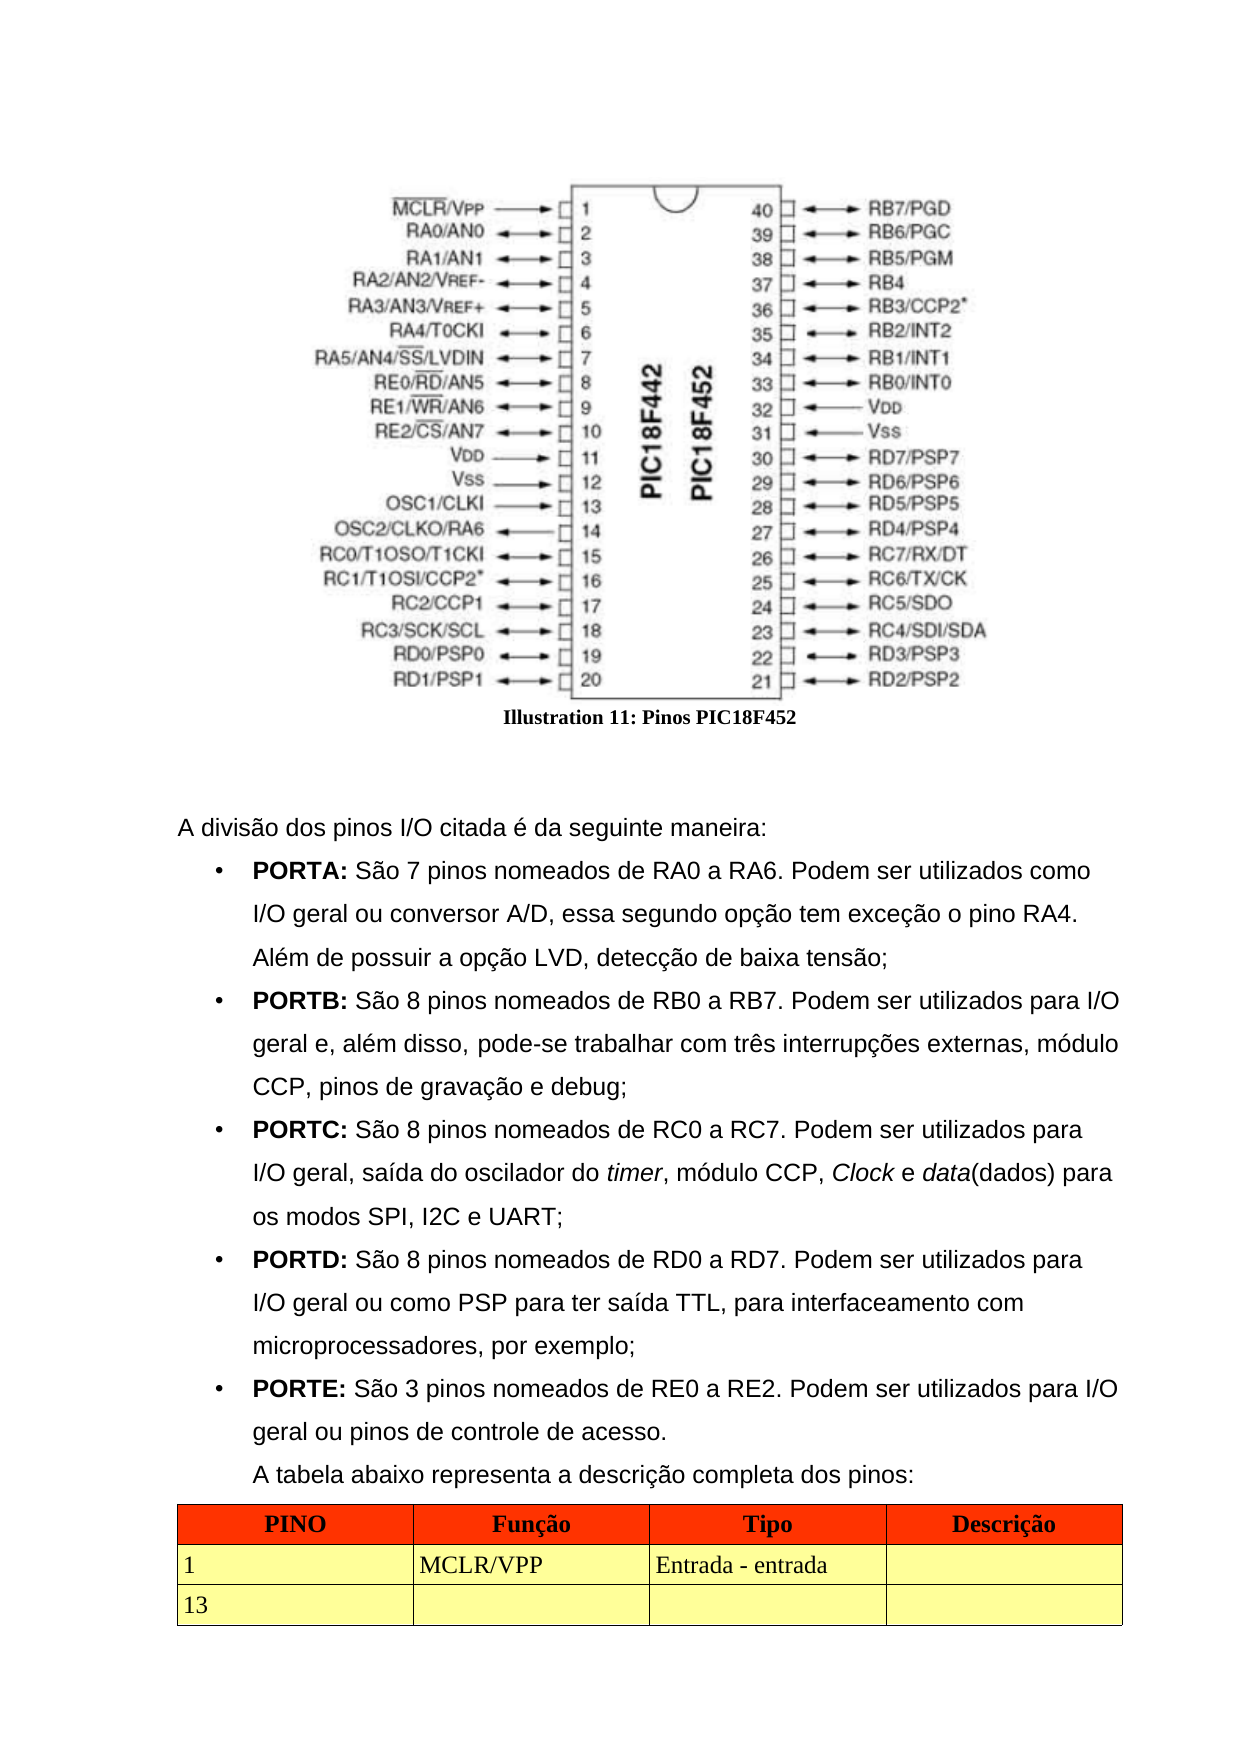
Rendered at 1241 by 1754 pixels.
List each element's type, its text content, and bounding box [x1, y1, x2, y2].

list PORTE: São 3 pinos nomeados de RE0 a RE2. Podem ser utilizados para I/O geral ou pinos de controle de acesso. [215, 1374, 1122, 1446]
table_cell [650, 1585, 886, 1624]
list PORTC: São 8 pinos nomeados de RC0 a RC7. Podem ser utilizados para I/O geral, saída do oscilador do timer, módulo CCP, Clock e data(dados) para os modos SPI, I2C e UART; [215, 1115, 1122, 1230]
list PORTB: São 8 pinos nomeados de RB0 a RB7. Podem ser utilizados para I/O geral e, além disso, pode-se trabalhar com três interrupções externas, módulo CCP, pinos de gravação e debug; [215, 986, 1122, 1101]
table_cell MCLR/VPP [414, 1545, 649, 1584]
table_header Tipo [650, 1505, 886, 1544]
table_cell Entrada - entrada [650, 1545, 886, 1584]
text A divisão dos pinos I/O citada é da seguinte maneira: [177, 813, 1122, 842]
table_cell 13 [178, 1585, 413, 1624]
table_header PINO [178, 1505, 413, 1544]
table_cell [414, 1585, 649, 1624]
table_cell [887, 1545, 1122, 1584]
list PORTD: São 8 pinos nomeados de RD0 a RD7. Podem ser utilizados para I/O geral ou como PSP para ter saída TTL, para interfaceamento com microprocessadores, por exemplo; [215, 1245, 1122, 1360]
list PORTA: São 7 pinos nomeados de RA0 a RA6. Podem ser utilizados como I/O geral ou conversor A/D, essa segundo opção tem exceção o pino RA4. Além de possuir a opção LVD, detecção de baixa tensão; [215, 856, 1122, 971]
table_header Função [414, 1505, 649, 1544]
text Illustration 11: Pinos PIC18F452 [308, 706, 991, 729]
table_cell [887, 1585, 1122, 1624]
table_header Descrição [887, 1505, 1122, 1544]
table_cell 1 [178, 1545, 413, 1584]
text A tabela abaixo representa a descrição completa dos pinos: [177, 1461, 1122, 1489]
